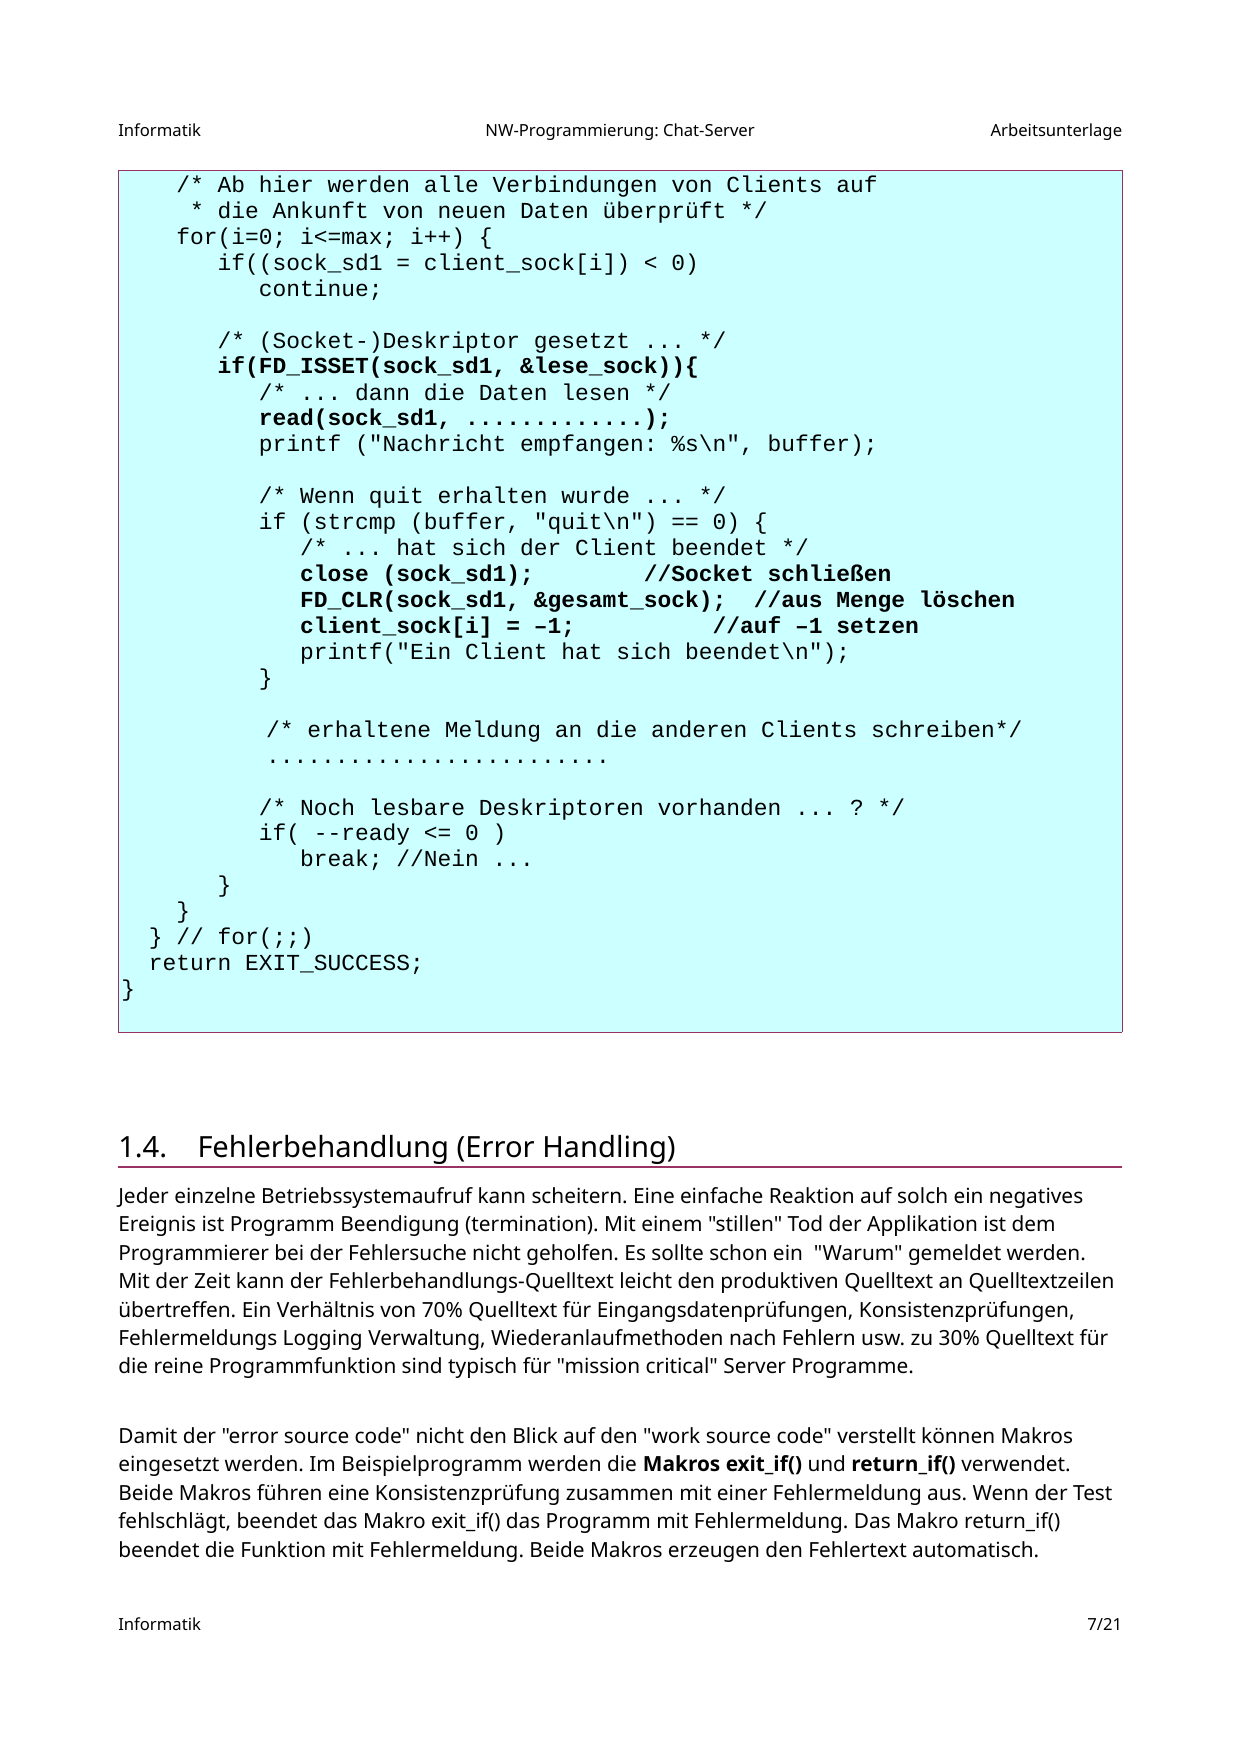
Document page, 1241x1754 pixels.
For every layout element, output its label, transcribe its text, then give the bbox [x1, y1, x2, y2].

text for(i=0; i<=max; i++) { [119, 222, 1122, 248]
text printf("Ein Client hat sich beendet\n"); [119, 637, 1122, 663]
text } [119, 663, 1122, 689]
text if(FD_ISSET(sock_sd1, &lese_sock)){ [119, 352, 1122, 378]
text Jeder einzelne Betriebssystemaufruf kann scheitern. Eine einfache Reaktion auf solch ein negatives Ereignis ist Programm Beendigung (termination). Mit einem "stillen" Tod der Applikation ist dem Programmierer bei der Fehlersuche nicht geholfen. Es sollte schon ein "Warum" gemeldet werden. Mit der Zeit kann der Fehlerbehandlungs-Quelltext leicht den produktiven Quelltext an Quelltextzeilen übertreffen. Ein Verhältnis von 70% Quelltext für Eingangsdatenprüfungen, Konsistenzprüfungen, Fehlermeldungs Logging Verwaltung, Wiederanlaufmethoden nach Fehlern usw. zu 30% Quelltext für die reine Programmfunktion sind typisch für "mission critical" Server Programme. [118, 1181, 1122, 1408]
text /* ... hat sich der Client beendet */ [119, 533, 1122, 559]
text } [119, 974, 1122, 1000]
text /* ... dann die Daten lesen */ [119, 378, 1122, 404]
text } // for(;;) [119, 922, 1122, 948]
text if (strcmp (buffer, "quit\n") == 0) { [119, 507, 1122, 533]
text } [119, 871, 1122, 897]
text if( --ready <= 0 ) [119, 819, 1122, 845]
text if((sock_sd1 = client_sock[i]) < 0) [119, 248, 1122, 274]
text break; //Nein ... [119, 845, 1122, 871]
text /* (Socket-)Deskriptor gesetzt ... */ [119, 326, 1122, 352]
text /* Wenn quit erhalten wurde ... */ [119, 482, 1122, 507]
subtitle Fehlerbehandlung (Error Handling) [118, 1127, 1122, 1166]
text Damit der "error source code" nicht den Blick auf den "work source code" verstellt können Makros eingesetzt werden. Im Beispielprogramm werden die Makros exit_if() und return_if() verwendet. Beide Makros führen eine Konsistenzprüfung zusammen mit einer Fehlermeldung aus. Wenn der Test fehlschlägt, beendet das Makro exit_if() das Programm mit Fehlermeldung. Das Makro return_if() beendet die Funktion mit Fehlermeldung. Beide Makros erzeugen den Fehlertext automatisch. [118, 1421, 1122, 1563]
text /* Noch lesbare Deskriptoren vorhanden ... ? */ [119, 793, 1122, 819]
text * die Ankunft von neuen Daten überprüft */ [119, 196, 1122, 222]
text printf ("Nachricht empfangen: %s\n", buffer); [119, 430, 1122, 456]
text client_sock[i] = –1; //auf –1 setzen [119, 611, 1122, 637]
text /* Ab hier werden alle Verbindungen von Clients auf [119, 171, 1122, 196]
text read(sock_sd1, .............); [119, 404, 1122, 430]
text return EXIT_SUCCESS; [119, 948, 1122, 974]
text close (sock_sd1); //Socket schließen [119, 559, 1122, 585]
text continue; [119, 274, 1122, 300]
text FD_CLR(sock_sd1, &gesamt_sock); //aus Menge löschen [119, 585, 1122, 611]
text } [119, 897, 1122, 922]
text /* erhaltene Meldung an die anderen Clients schreiben*/ ......................... [119, 715, 1122, 793]
